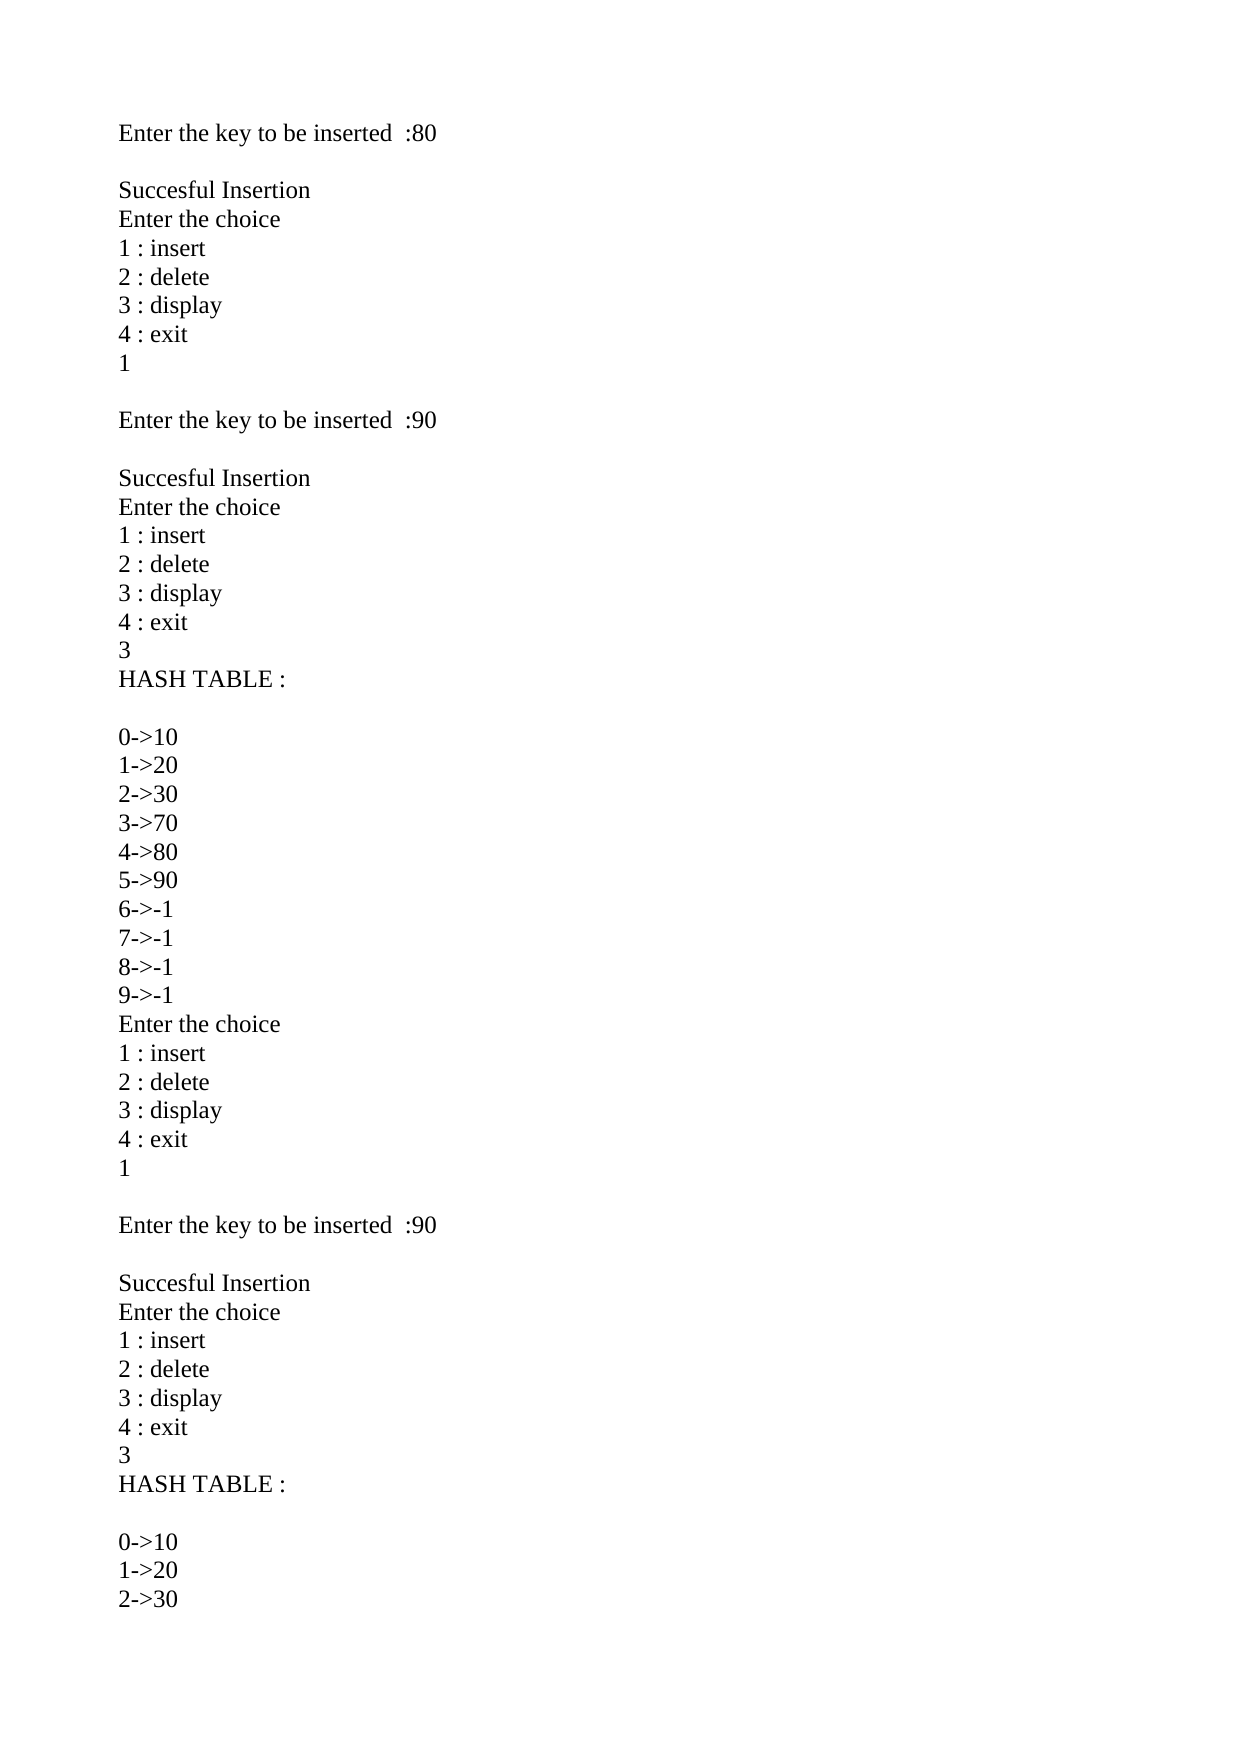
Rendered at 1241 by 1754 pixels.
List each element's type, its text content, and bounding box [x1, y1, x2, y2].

text 3 : display [118, 1096, 1122, 1124]
text HASH TABLE : [118, 1469, 1122, 1498]
text Enter the choice [118, 492, 1122, 521]
text 0->10 [118, 722, 1122, 751]
text 2->30 [118, 779, 1122, 808]
text Enter the key to be inserted :90 [118, 1211, 1122, 1239]
text 4 : exit [118, 1124, 1122, 1153]
text Enter the choice [118, 1009, 1122, 1038]
text Succesful Insertion [118, 1268, 1122, 1297]
text Succesful Insertion [118, 176, 1122, 204]
text Enter the choice [118, 204, 1122, 233]
text 3 : display [118, 291, 1122, 319]
text 2 : delete [118, 549, 1122, 578]
text 7->-1 [118, 923, 1122, 952]
text 1 : insert [118, 233, 1122, 262]
text 2 : delete [118, 1067, 1122, 1096]
text 1->20 [118, 1556, 1122, 1584]
text 4 : exit [118, 319, 1122, 348]
text 1 [118, 348, 1122, 377]
text 5->90 [118, 866, 1122, 894]
text 4 : exit [118, 607, 1122, 636]
text 3 [118, 1441, 1122, 1469]
text Enter the key to be inserted :90 [118, 406, 1122, 434]
text 1 : insert [118, 521, 1122, 549]
text 1->20 [118, 751, 1122, 779]
text 2 : delete [118, 1354, 1122, 1383]
text 1 : insert [118, 1038, 1122, 1067]
text 3 [118, 636, 1122, 664]
text 3 : display [118, 1383, 1122, 1412]
text 3->70 [118, 808, 1122, 837]
text Enter the choice [118, 1297, 1122, 1326]
text 9->-1 [118, 981, 1122, 1009]
text 6->-1 [118, 894, 1122, 923]
text Succesful Insertion [118, 463, 1122, 492]
text 1 [118, 1153, 1122, 1182]
text 4 : exit [118, 1412, 1122, 1441]
text 8->-1 [118, 952, 1122, 981]
text 4->80 [118, 837, 1122, 866]
text HASH TABLE : [118, 664, 1122, 693]
text 0->10 [118, 1527, 1122, 1556]
text 2->30 [118, 1584, 1122, 1613]
text 1 : insert [118, 1326, 1122, 1354]
text Enter the key to be inserted :80 [118, 118, 1122, 147]
text 3 : display [118, 578, 1122, 607]
text 2 : delete [118, 262, 1122, 291]
